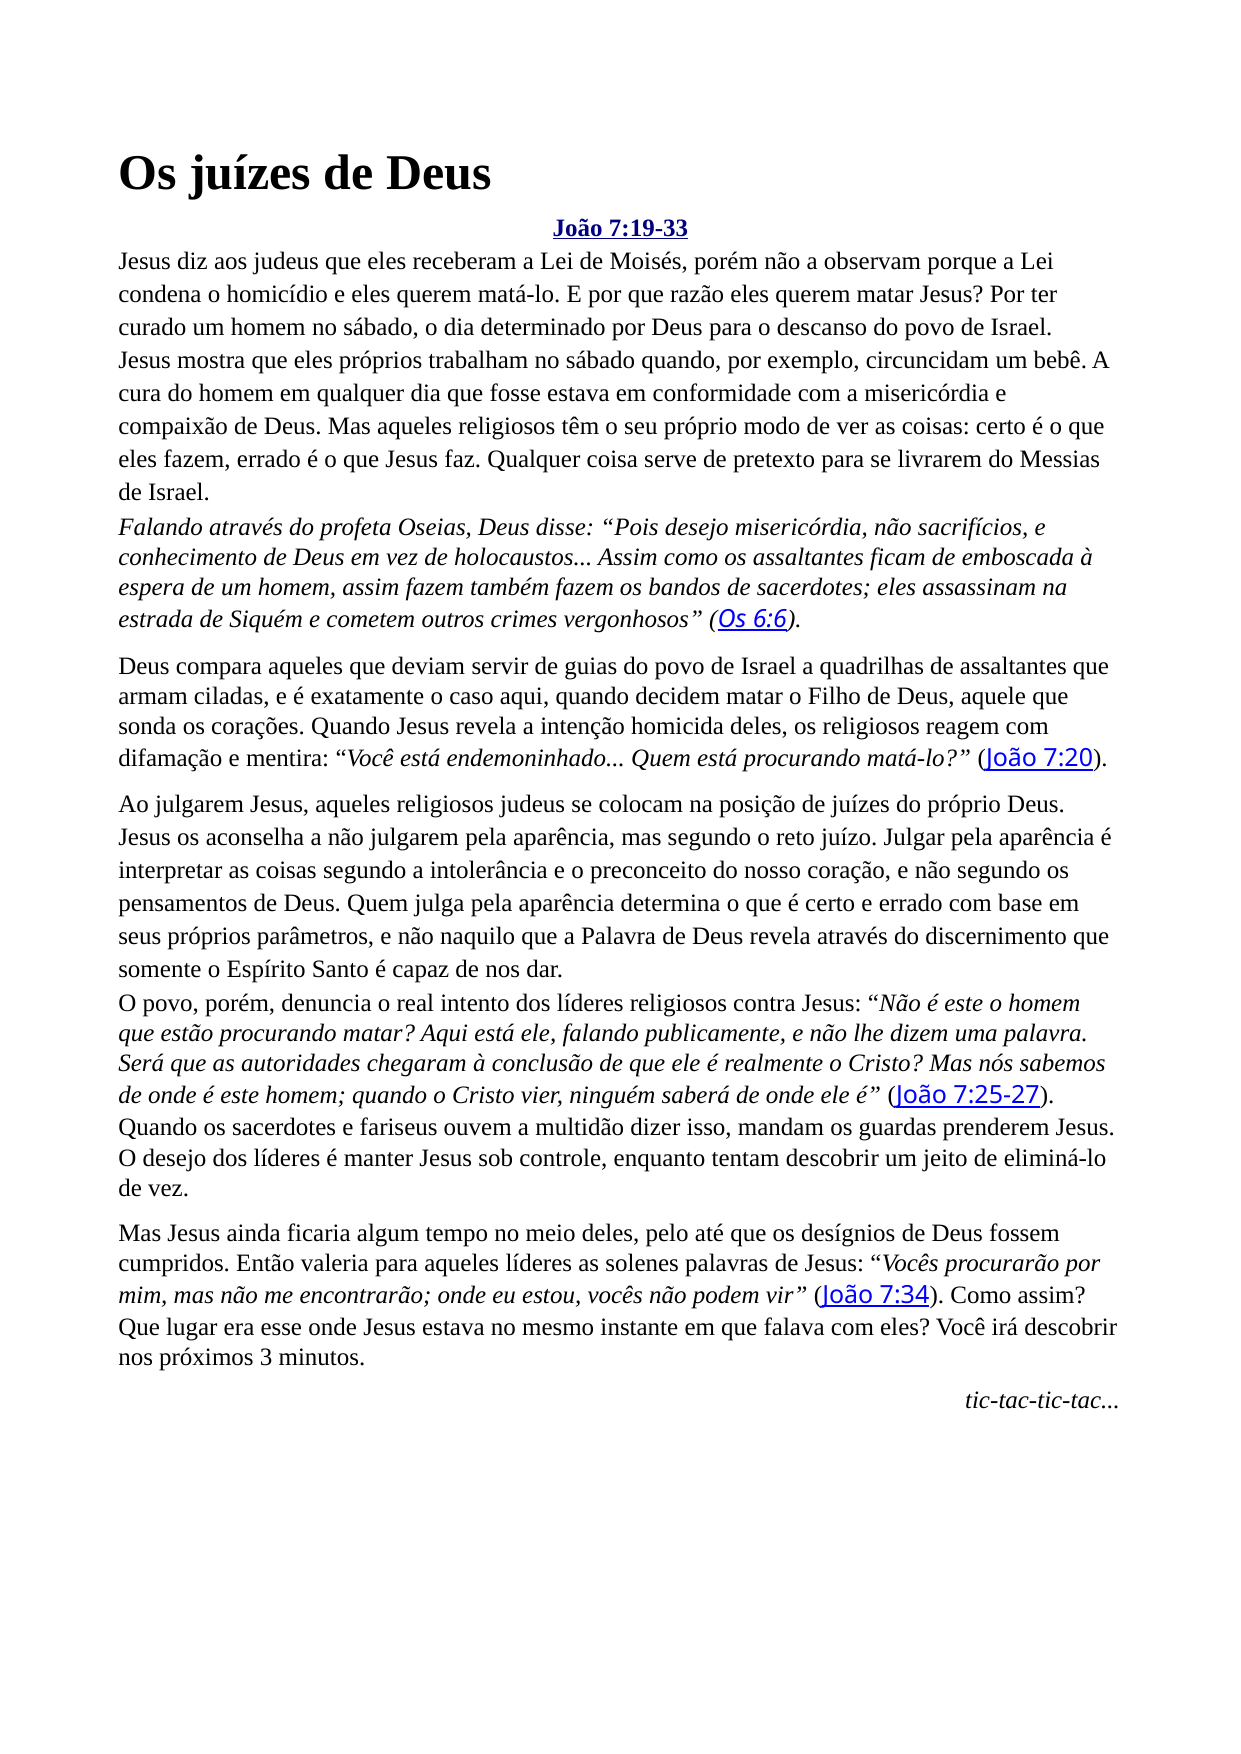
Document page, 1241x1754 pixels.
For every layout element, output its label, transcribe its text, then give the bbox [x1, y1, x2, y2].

text João 7:19-33 [118, 213, 1122, 242]
text Jesus diz aos judeus que eles receberam a Lei de Moisés, porém não a observam porque a Lei condena o homicídio e eles querem matá-lo. E por que razão eles querem matar Jesus? Por ter curado um homem no sábado, o dia determinado por Deus para o descanso do povo de Israel. [118, 246, 1122, 341]
text Ao julgarem Jesus, aqueles religiosos judeus se colocam na posição de juízes do próprio Deus. Jesus os aconselha a não julgarem pela aparência, mas segundo o reto juízo. Julgar pela aparência é interpretar as coisas segundo a intolerância e o preconceito do nosso coração, e não segundo os pensamentos de Deus. Quem julga pela aparência determina o que é certo e errado com base em seus próprios parâmetros, e não naquilo que a Palavra de Deus revela através do discernimento que somente o Espírito Santo é capaz de nos dar. [118, 789, 1122, 982]
subtitle Os juízes de Deus [118, 143, 1122, 201]
text Jesus mostra que eles próprios trabalham no sábado quando, por exemplo, circuncidam um bebê. A cura do homem em qualquer dia que fosse estava em conformidade com a misericórdia e compaixão de Deus. Mas aqueles religiosos têm o seu próprio modo de ver as coisas: certo é o que eles fazem, errado é o que Jesus faz. Qualquer coisa serve de pretexto para se livrarem do Messias de Israel. [118, 345, 1122, 506]
text Deus compara aqueles que deviam servir de guias do povo de Israel a quadrilhas de assaltantes que armam ciladas, e é exatamente o caso aqui, quando decidem matar o Filho de Deus, aquele que sonda os corações. Quando Jesus revela a intenção homicida deles, os religiosos reagem com difamação e mentira: “Você está endemoninhado... Quem está procurando matá-lo?” (João 7:20). [118, 649, 1122, 774]
text Mas Jesus ainda ficaria algum tempo no meio deles, pelo até que os desígnios de Deus fossem cumpridos. Então valeria para aqueles líderes as solenes palavras de Jesus: “Vocês procurarão por mim, mas não me encontrarão; onde eu estou, vocês não podem vir” (João 7:34). Como assim? Que lugar era esse onde Jesus estava no mesmo instante em que falava com eles? Você irá descobrir nos próximos 3 minutos. [118, 1216, 1122, 1371]
text O povo, porém, denuncia o real intento dos líderes religiosos contra Jesus: “Não é este o homem que estão procurando matar? Aqui está ele, falando publicamente, e não lhe dizem uma palavra. Será que as autoridades chegaram à conclusão de que ele é realmente o Cristo? Mas nós sabemos de onde é este homem; quando o Cristo vier, ninguém saberá de onde ele é” (João 7:25-27). Quando os sacerdotes e fariseus ouvem a multidão dizer isso, mandam os guardas prenderem Jesus. O desejo dos líderes é manter Jesus sob controle, enquanto tentam descobrir um jeito de eliminá-lo de vez. [118, 987, 1122, 1201]
text Falando através do profeta Oseias, Deus disse: “Pois desejo misericórdia, não sacrifícios, e conhecimento de Deus em vez de holocaustos... Assim como os assaltantes ficam de emboscada à espera de um homem, assim fazem também fazem os bandos de sacerdotes; eles assassinam na estrada de Siquém e cometem outros crimes vergonhosos” (Os 6:6). [118, 510, 1122, 635]
text tic-tac-tic-tac... [118, 1386, 1122, 1414]
